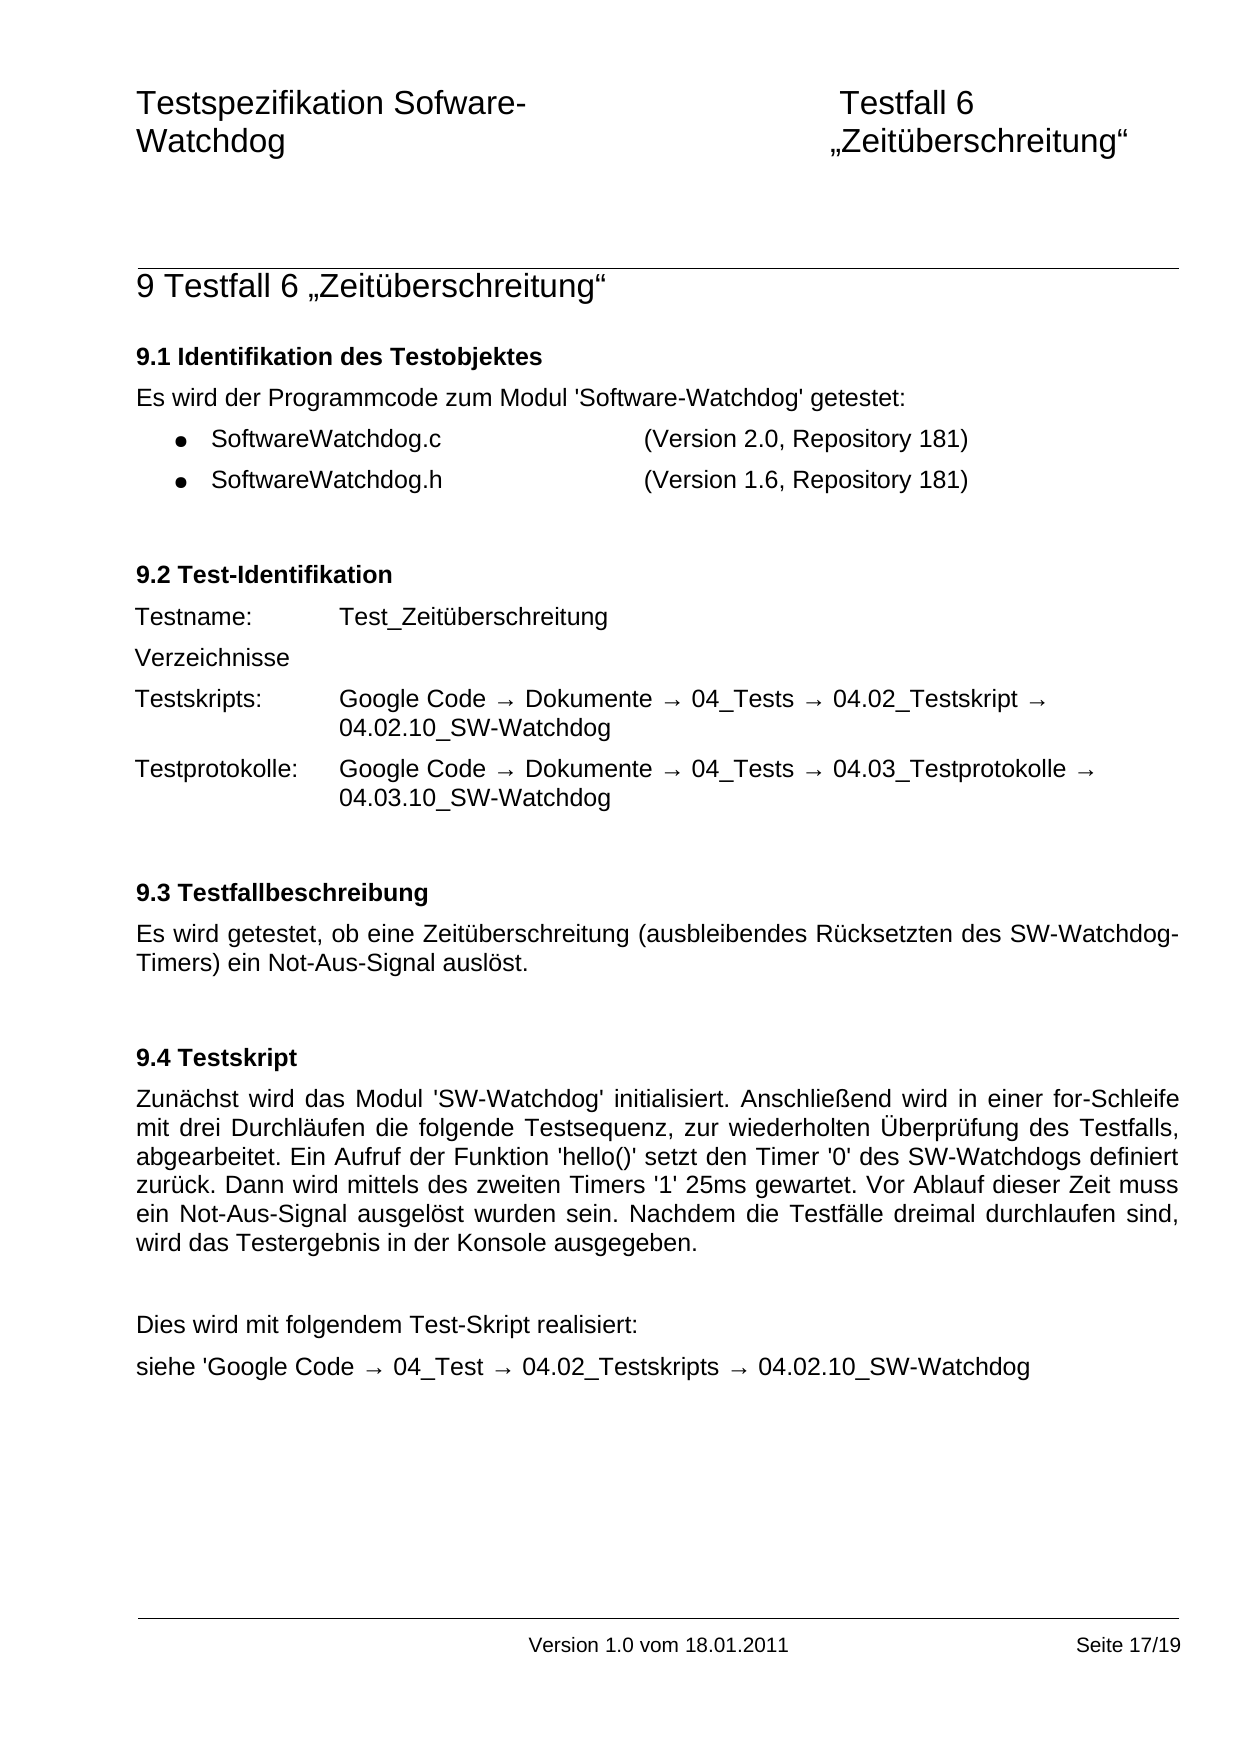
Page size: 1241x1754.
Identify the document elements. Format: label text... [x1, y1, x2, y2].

text Testprotokolle: Google Code → Dokumente → 04_Tests → 04.03_Testprotokolle → 04.03.10_SW-Watchdog [134, 754, 1181, 812]
text siehe 'Google Code → 04_Test → 04.02_Testskripts → 04.02.10_SW-Watchdog [136, 1352, 1181, 1381]
text Dies wird mit folgendem Test-Skript realisiert: [136, 1311, 1181, 1339]
subtitle Testfall 6 „Zeitüberschreitung“ [136, 289, 589, 304]
list SoftwareWatchdog.h (Version 1.6, Repository 181) [173, 466, 1181, 494]
text Verzeichnisse [134, 643, 1181, 672]
subtitle Test-Identifikation [136, 561, 1181, 589]
list SoftwareWatchdog.c (Version 2.0, Repository 181) [173, 424, 1181, 453]
subtitle Testskript [136, 1043, 1181, 1072]
text Zunächst wird das Modul 'SW-Watchdog' initialisiert. Anschließend wird in einer for-Schleife mit drei Durchläufen die folgende Testsequenz, zur wiederholten Überprüfung des Testfalls, abgearbeitet. Ein Aufruf der Funktion 'hello()' setzt den Timer '0' des SW-Watchdogs definiert zurück. Dann wird mittels des zweiten Timers '1' 25ms gewartet. Vor Ablauf dieser Zeit muss ein Not-Aus-Signal ausgelöst wurden sein. Nachdem die Testfälle dreimal durchlaufen sind, wird das Testergebnis in der Konsole ausgegeben. [136, 1084, 1181, 1257]
subtitle Testfall 6 „Zeitüberschreitung“ [588, 289, 1181, 304]
text Es wird getestet, ob eine Zeitüberschreitung (ausbleibendes Rücksetzten des SW-Watchdog-Timers) ein Not-Aus-Signal auslöst. [136, 919, 1181, 977]
subtitle Identifikation des Testobjektes [136, 342, 1181, 371]
text Testskripts: Google Code → Dokumente → 04_Tests → 04.02_Testskript → 04.02.10_SW-Watchdog [134, 684, 1181, 742]
subtitle Testfallbeschreibung [136, 878, 1181, 907]
text Es wird der Programmcode zum Modul 'Software-Watchdog' getestet: [136, 383, 1181, 412]
text Testname: Test_Zeitüberschreitung [134, 602, 1181, 631]
